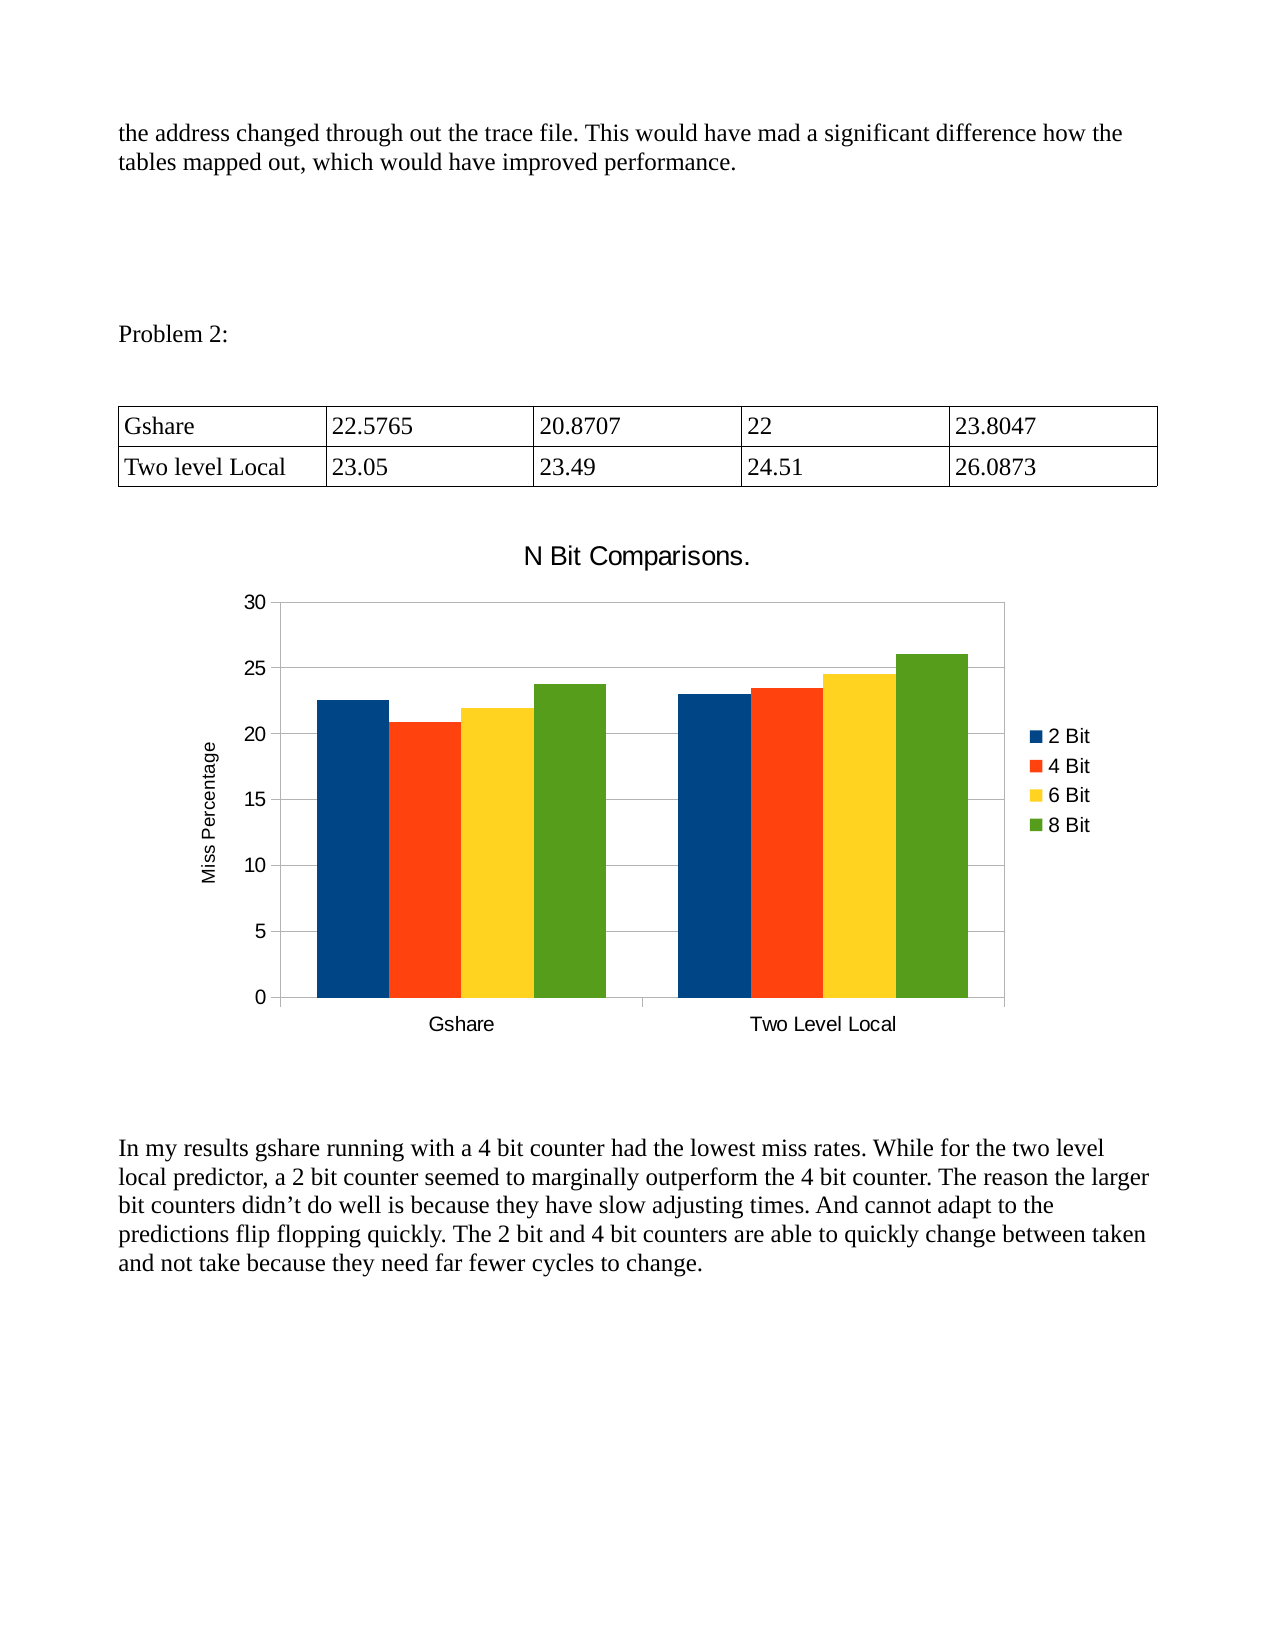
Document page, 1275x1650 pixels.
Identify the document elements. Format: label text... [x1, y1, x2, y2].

text In my results gshare running with a 4 bit counter had the lowest miss rates. While for the two level local predictor, a 2 bit counter seemed to marginally outperform the 4 bit counter. The reason the larger bit counters didn’t do well is because they have slow adjusting times. And cannot adapt to the predictions flip flopping quickly. The 2 bit and 4 bit counters are able to quickly change between taken and not take because they need far fewer cycles to change. [118, 1133, 1157, 1277]
table_cell 23.05 [327, 447, 533, 486]
table_cell Two level Local [119, 447, 326, 486]
table_header 22.5765 [327, 407, 533, 446]
table_header 22 [742, 407, 949, 446]
table_cell 24.51 [742, 447, 949, 486]
text the address changed through out the trace file. This would have mad a significant difference how the tables mapped out, which would have improved performance. [118, 118, 1157, 176]
table_header 23.8047 [950, 407, 1157, 446]
table_header 20.8707 [534, 407, 741, 446]
table_header Gshare [119, 407, 326, 446]
text Problem 2: [118, 319, 1157, 348]
table_cell 23.49 [534, 447, 741, 486]
table_cell 26.0873 [950, 447, 1157, 486]
